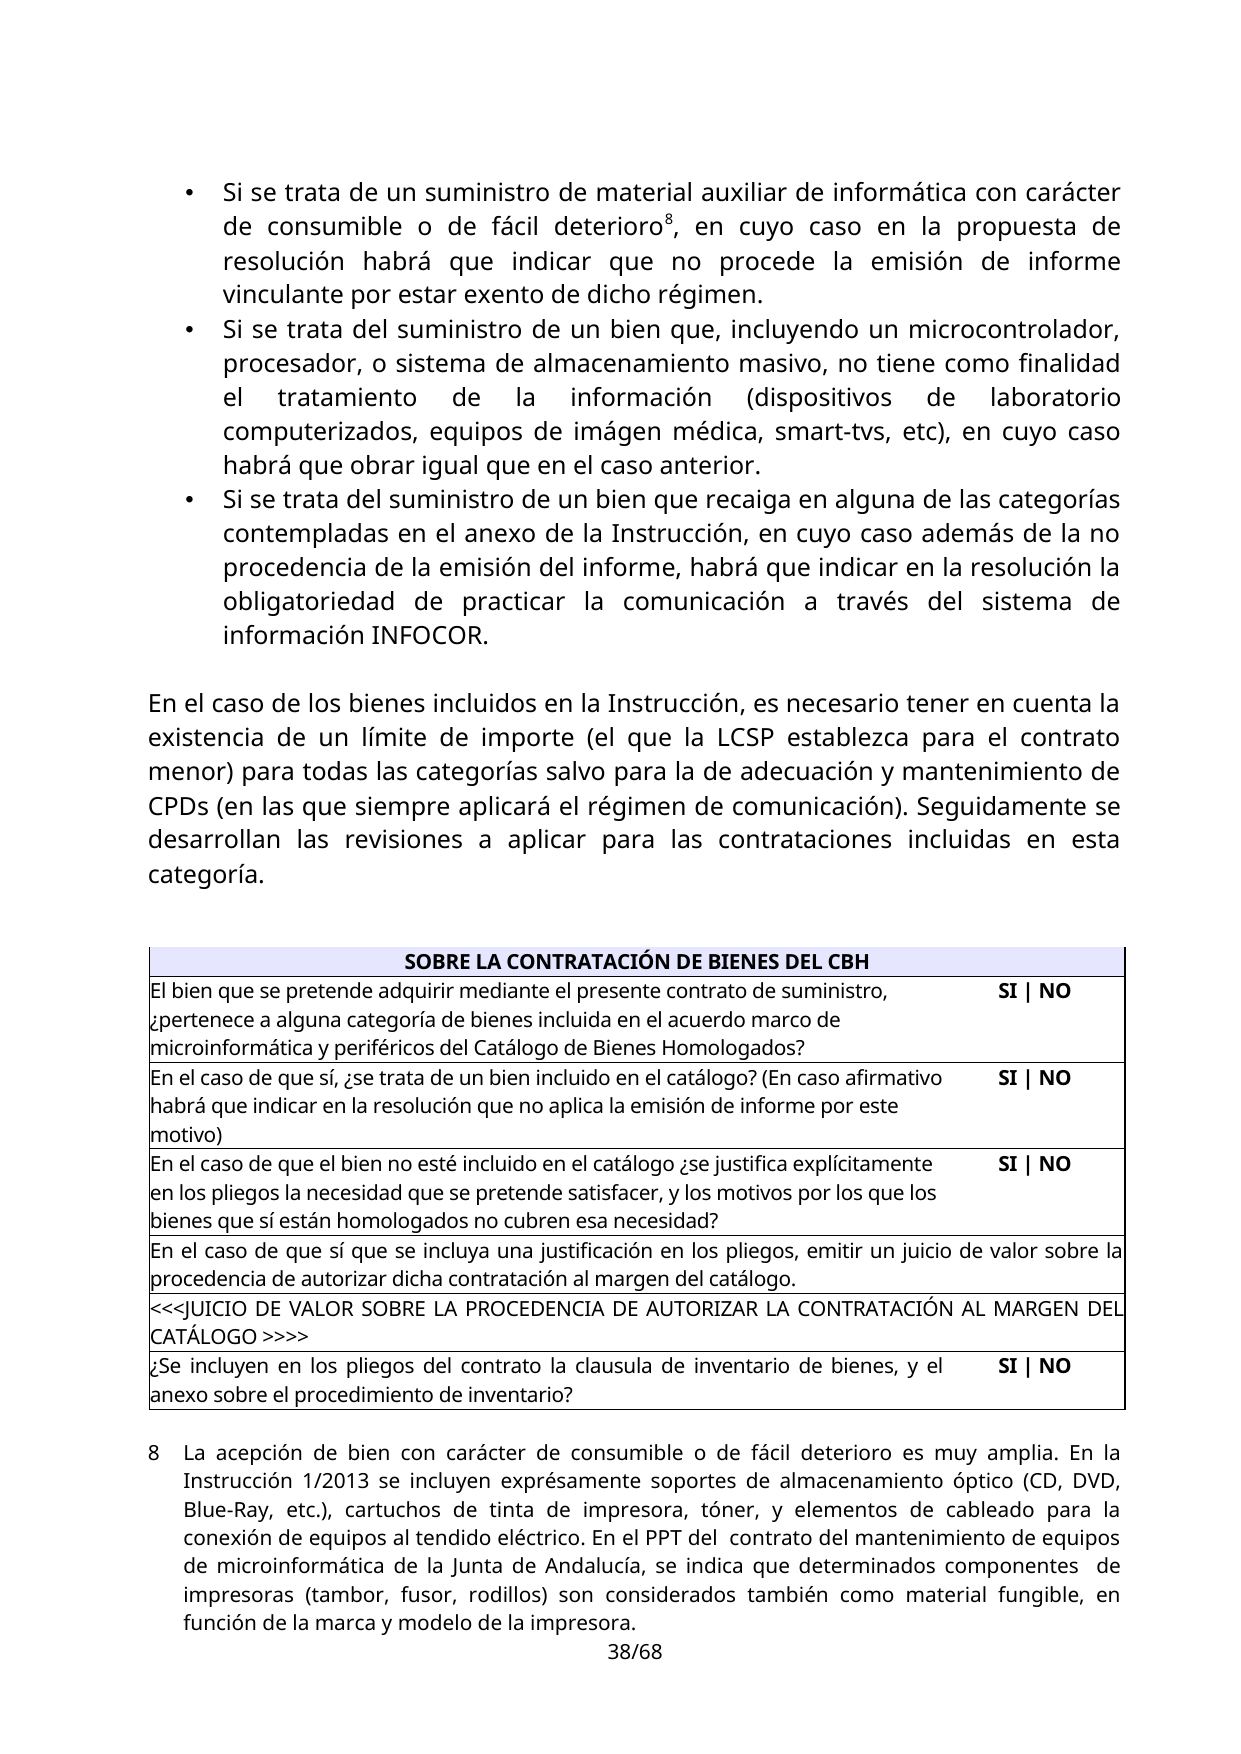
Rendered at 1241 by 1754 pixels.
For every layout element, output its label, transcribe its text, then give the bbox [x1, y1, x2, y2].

table_cell SI | NO [945, 977, 1124, 1062]
list Si se trata del suministro de un bien que recaiga en alguna de las categorías contempladas en el anexo de la Instrucción, en cuyo caso además de la no procedencia de la emisión del informe, habrá que indicar en la resolución la obligatoriedad de practicar la comunicación a través del sistema de información INFOCOR. [185, 482, 1122, 652]
table_cell En el caso de que sí, ¿se trata de un bien incluido en el catálogo? (En caso afirmativo habrá que indicar en la resolución que no aplica la emisión de informe por este motivo) [150, 1063, 945, 1148]
table_cell En el caso de que el bien no esté incluido en el catálogo ¿se justifica explícitamente en los pliegos la necesidad que se pretende satisfacer, y los motivos por los que los bienes que sí están homologados no cubren esa necesidad? [150, 1149, 945, 1235]
table_cell SI | NO [945, 1149, 1124, 1235]
list Si se trata del suministro de un bien que, incluyendo un microcontrolador, procesador, o sistema de almacenamiento masivo, no tiene como finalidad el tratamiento de la información (dispositivos de laboratorio computerizados, equipos de imágen médica, smart-tvs, etc), en cuyo caso habrá que obrar igual que en el caso anterior. [185, 311, 1122, 482]
table_cell En el caso de que sí que se incluya una justificación en los pliegos, emitir un juicio de valor sobre la procedencia de autorizar dicha contratación al margen del catálogo. [150, 1236, 1124, 1293]
table_cell <<<JUICIO DE VALOR SOBRE LA PROCEDENCIA DE AUTORIZAR LA CONTRATACIÓN AL MARGEN DEL CATÁLOGO >>>> [150, 1294, 1124, 1351]
text En el caso de los bienes incluidos en la Instrucción, es necesario tener en cuenta la existencia de un límite de importe (el que la LCSP establezca para el contrato menor) para todas las categorías salvo para la de adecuación y mantenimiento de CPDs (en las que siempre aplicará el régimen de comunicación). Seguidamente se desarrollan las revisiones a aplicar para las contrataciones incluidas en esta categoría. [148, 686, 1122, 890]
table_cell ¿Se incluyen en los pliegos del contrato la clausula de inventario de bienes, y el anexo sobre el procedimiento de inventario? [150, 1352, 945, 1408]
table_cell SI | NO [945, 1063, 1124, 1148]
list Si se trata de un suministro de material auxiliar de informática con carácter de consumible o de fácil deterioro, en cuyo caso en la propuesta de resolución habrá que indicar que no procede la emisión de informe vinculante por estar exento de dicho régimen. [185, 175, 1122, 311]
table_cell SI | NO [945, 1352, 1124, 1408]
table_cell El bien que se pretende adquirir mediante el presente contrato de suministro, ¿pertenece a alguna categoría de bienes incluida en el acuerdo marco de microinformática y periféricos del Catálogo de Bienes Homologados? [150, 977, 945, 1062]
list La acepción de bien con carácter de consumible o de fácil deterioro es muy amplia. En la Instrucción 1/2013 se incluyen exprésamente soportes de almacenamiento óptico (CD, DVD, Blue-Ray, etc.), cartuchos de tinta de impresora, tóner, y elementos de cableado para la conexión de equipos al tendido eléctrico. En el PPT del contrato del mantenimiento de equipos de microinformática de la Junta de Andalucía, se indica que determinados componentes de impresoras (tambor, fusor, rodillos) son considerados también como material fungible, en función de la marca y modelo de la impresora. [148, 1438, 1122, 1637]
